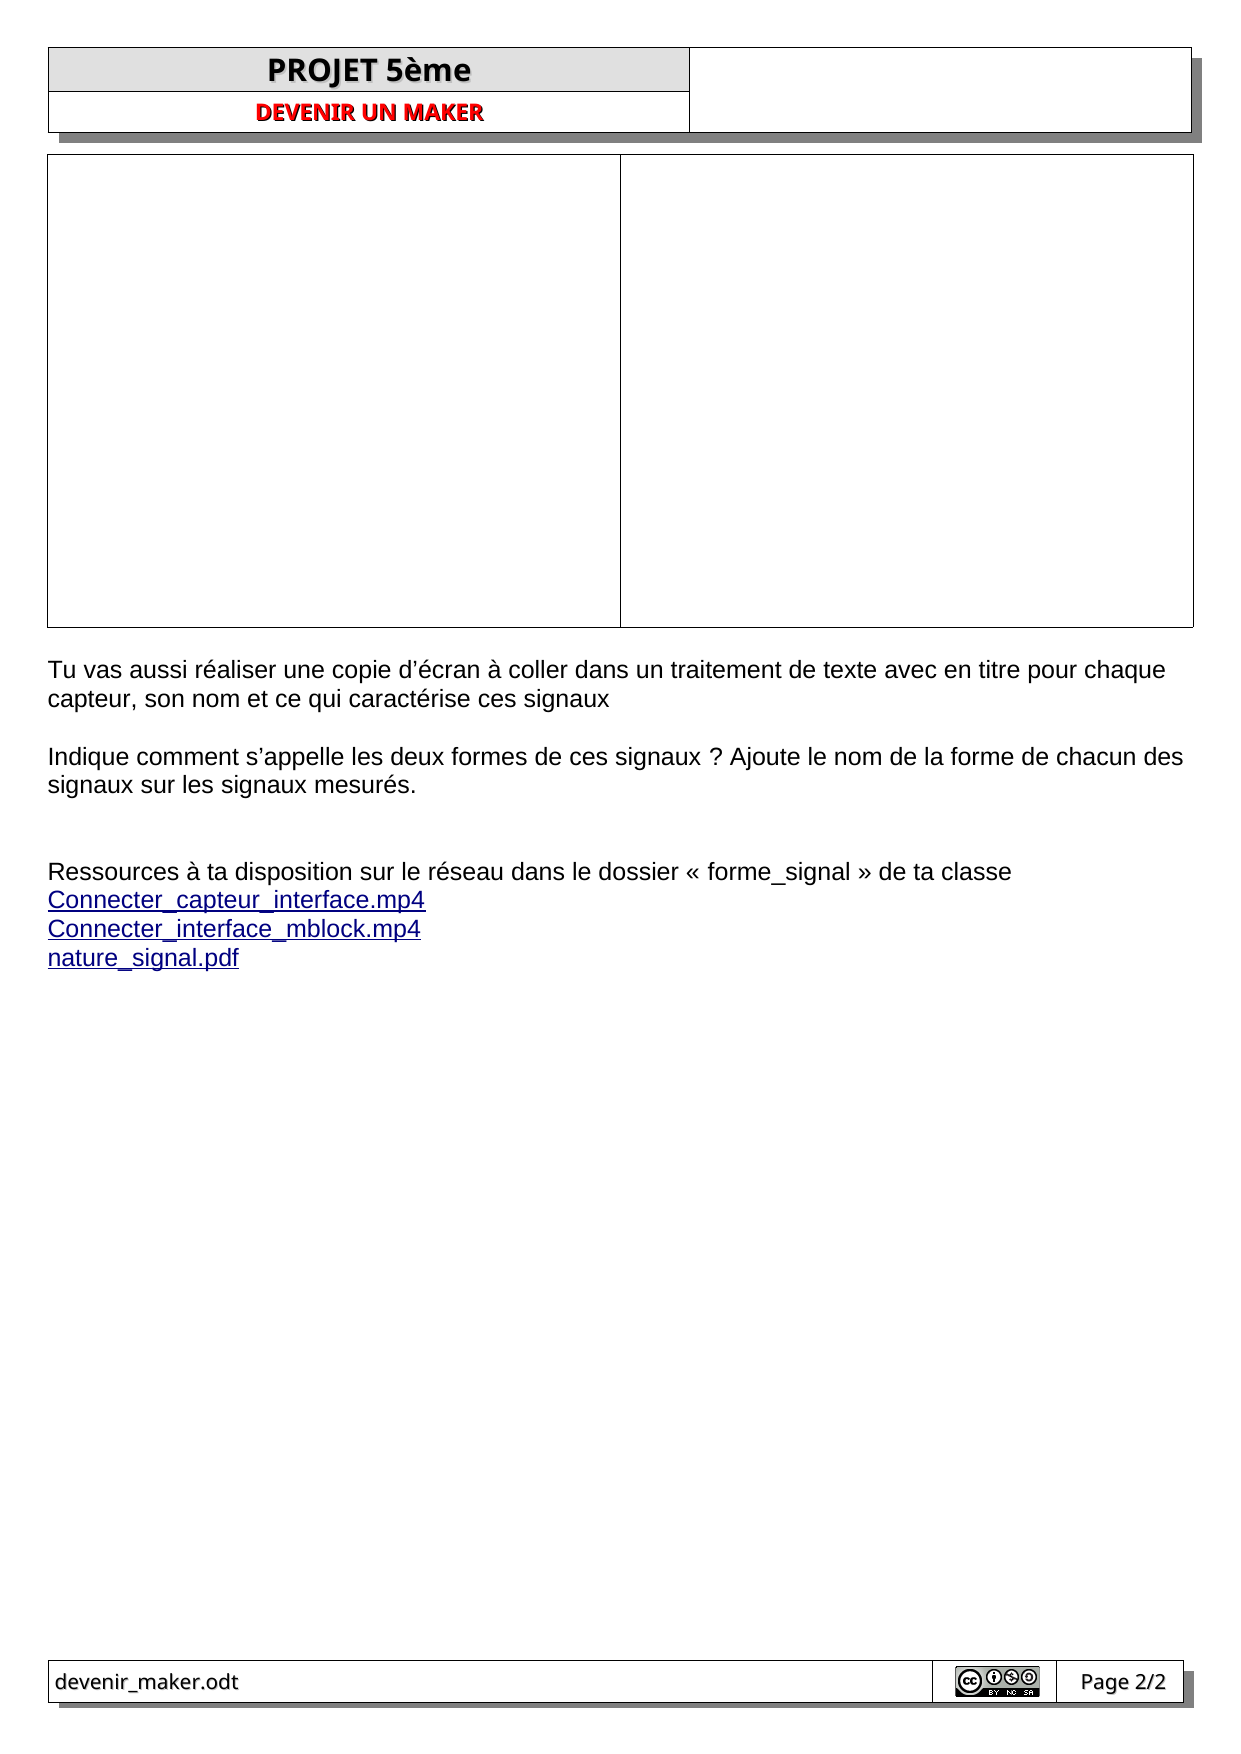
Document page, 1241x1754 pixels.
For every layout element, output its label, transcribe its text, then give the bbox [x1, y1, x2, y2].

picture [955, 1666, 1040, 1697]
text Indique comment s’appelle les deux formes de ces signaux ? Ajoute le nom de la forme de chacun des signaux sur les signaux mesurés. [47, 742, 1193, 799]
text Tu vas aussi réaliser une copie d’écran à coller dans un traitement de texte avec en titre pour chaque capteur, son nom et ce qui caractérise ces signaux [47, 656, 1193, 713]
table_cell [621, 155, 1193, 627]
text Connecter_interface_mblock.mp4 [47, 914, 1193, 943]
text Ressources à ta disposition sur le réseau dans le dossier « forme_signal » de ta classe [47, 857, 1193, 886]
text Connecter_capteur_interface.mp4 [47, 886, 1193, 914]
text nature_signal.pdf [47, 943, 1193, 972]
table_cell [48, 155, 620, 627]
